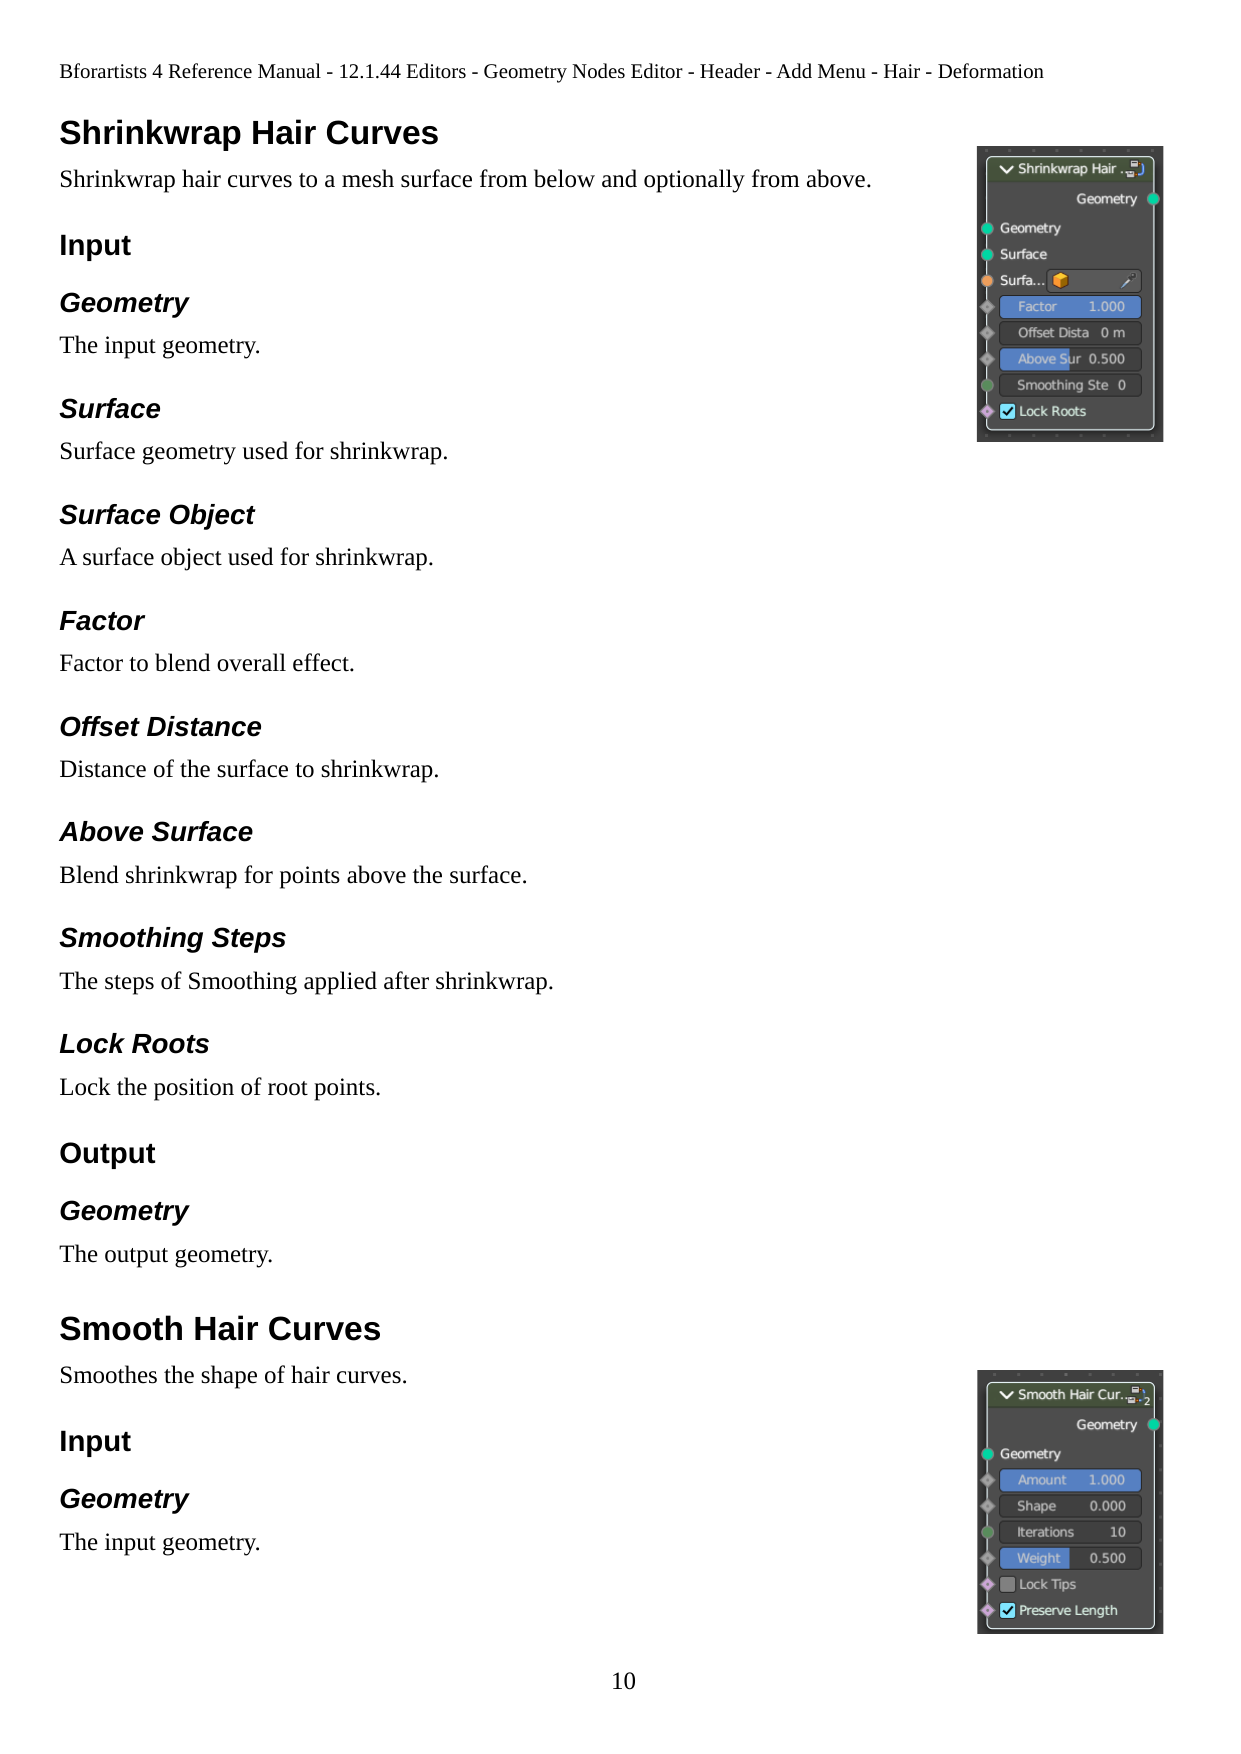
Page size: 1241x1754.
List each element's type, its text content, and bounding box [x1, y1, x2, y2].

text The input geometry. [59, 1527, 977, 1555]
picture [977, 1370, 1164, 1634]
subtitle Smooth Hair Curves [59, 1309, 1181, 1347]
text The output geometry. [59, 1239, 1181, 1268]
text Smoothes the shape of hair curves. [59, 1360, 1181, 1389]
subtitle Smoothing Steps [59, 922, 1181, 954]
subtitle Lock Roots [59, 1028, 1181, 1059]
subtitle Input [59, 227, 976, 261]
subtitle Geometry [59, 286, 976, 318]
subtitle Offset Distance [59, 710, 1181, 742]
subtitle Factor [59, 604, 1181, 636]
subtitle Surface [59, 392, 976, 424]
subtitle Shrinkwrap Hair Curves [59, 113, 1181, 151]
text Lock the position of root points. [59, 1072, 1181, 1101]
subtitle [1164, 1482, 1181, 1514]
text Shrinkwrap hair curves to a mesh surface from below and optionally from above. [59, 164, 976, 192]
subtitle Surface Object [59, 498, 1181, 530]
text Distance of the surface to shrinkwrap. [59, 754, 1181, 783]
subtitle Geometry [59, 1482, 977, 1514]
text A surface object used for shrinkwrap. [59, 542, 1181, 571]
subtitle [1164, 286, 1181, 318]
subtitle Geometry [59, 1194, 1181, 1226]
subtitle [1164, 392, 1181, 424]
text Factor to blend overall effect. [59, 648, 1181, 677]
subtitle Above Surface [59, 816, 1181, 848]
subtitle [1164, 227, 1181, 261]
picture [976, 146, 1164, 442]
text [1164, 1527, 1181, 1555]
text The input geometry. [59, 331, 976, 359]
subtitle Output [59, 1136, 1181, 1169]
text Blend shrinkwrap for points above the surface. [59, 860, 1181, 889]
subtitle Input [59, 1423, 977, 1457]
text Surface geometry used for shrinkwrap. [59, 436, 1181, 465]
text The steps of Smoothing applied after shrinkwrap. [59, 966, 1181, 995]
text [1164, 331, 1181, 359]
subtitle [1164, 1423, 1181, 1457]
